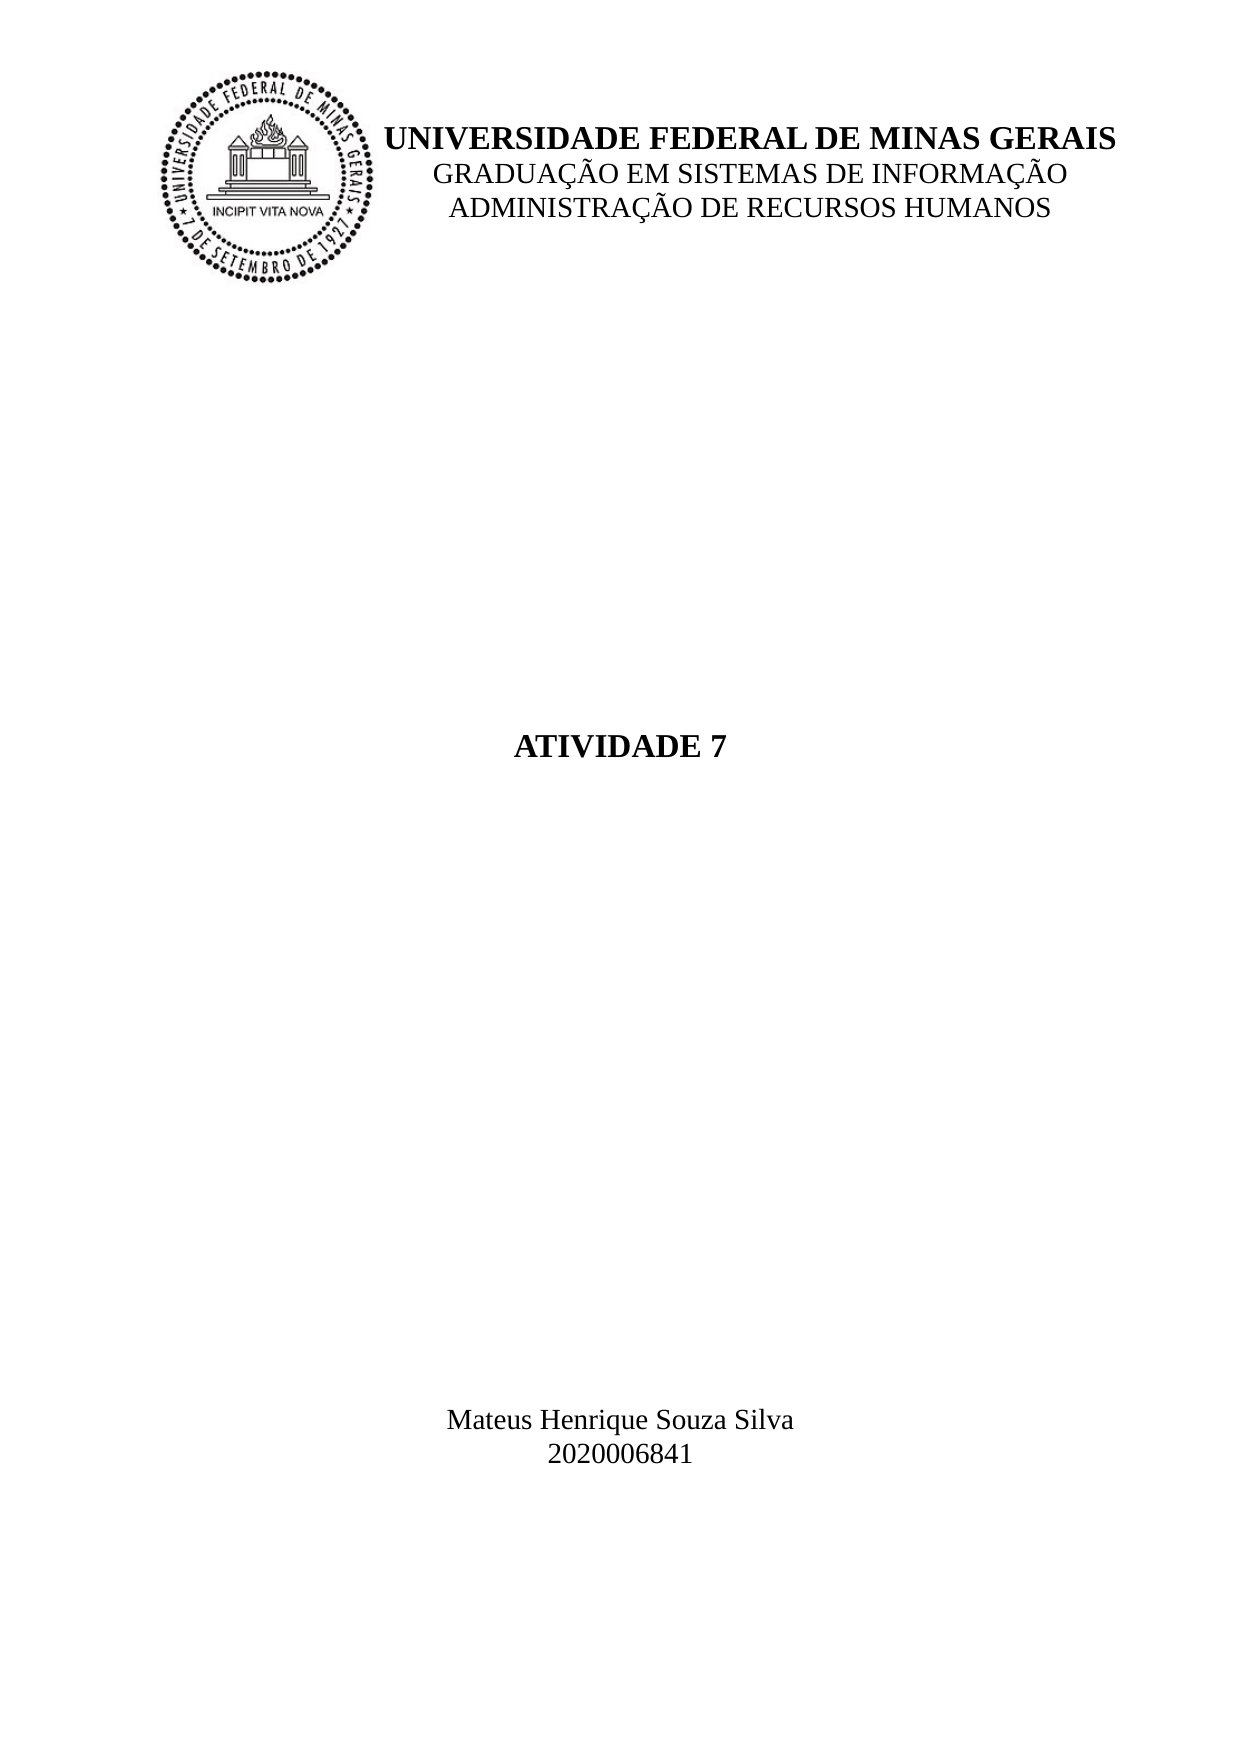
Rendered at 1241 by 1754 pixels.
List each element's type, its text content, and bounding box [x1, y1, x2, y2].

text 2020006841 [118, 1436, 1122, 1469]
text GRADUAÇÃO EM SISTEMAS DE INFORMAÇÃO [379, 156, 1122, 190]
text [118, 156, 156, 190]
text ATIVIDADE 7 [118, 727, 1122, 765]
text UNIVERSIDADE FEDERAL DE MINAS GERAIS [379, 118, 1122, 156]
text [118, 190, 156, 223]
text ADMINISTRAÇÃO DE RECURSOS HUMANOS [379, 190, 1122, 223]
text Mateus Henrique Souza Silva [118, 1402, 1122, 1436]
picture [156, 71, 379, 290]
text [118, 118, 156, 156]
